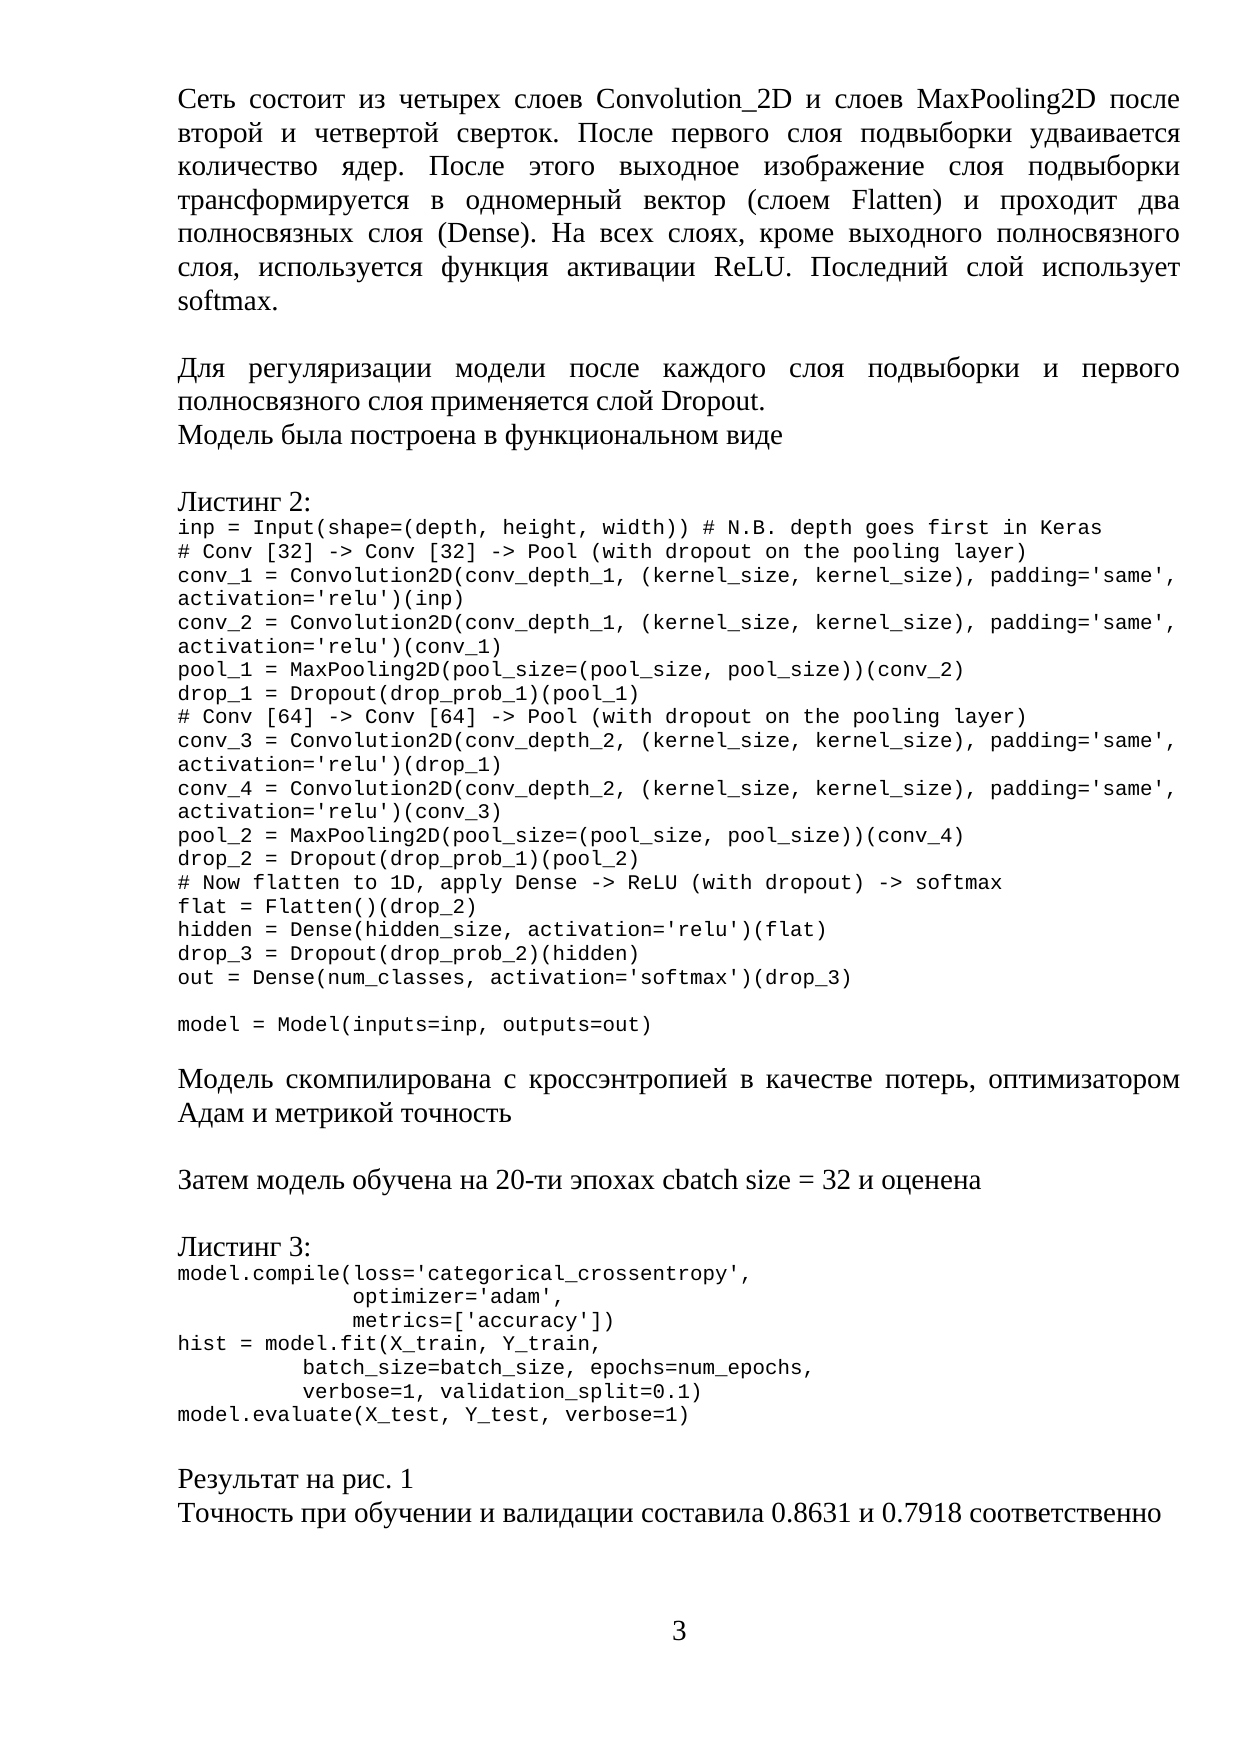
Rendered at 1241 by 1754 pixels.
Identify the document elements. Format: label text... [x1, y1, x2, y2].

text flat = Flatten()(drop_2) [177, 896, 1181, 919]
text Для регуляризации модели после каждого слоя подвыборки и первого полносвязного слоя применяется слой Dropout. [177, 350, 1181, 417]
text Листинг 3: [177, 1229, 1181, 1262]
text hidden = Dense(hidden_size, activation='relu')(flat) [177, 919, 1181, 943]
text drop_2 = Dropout(drop_prob_1)(pool_2) [177, 848, 1181, 872]
text conv_2 = Convolution2D(conv_depth_1, (kernel_size, kernel_size), padding='same', activation='relu')(conv_1) [177, 612, 1181, 659]
text optimizer='adam', [177, 1286, 1181, 1310]
text Модель была построена в функциональном виде [177, 417, 1181, 450]
text # Conv [64] -> Conv [64] -> Pool (with dropout on the pooling layer) [177, 707, 1181, 730]
text model.compile(loss='categorical_crossentropy', [177, 1262, 1181, 1286]
text Затем модель обучена на 20-ти эпохах сbatch size = 32 и оценена [177, 1162, 1181, 1195]
text pool_2 = MaxPooling2D(pool_size=(pool_size, pool_size))(conv_4) [177, 825, 1181, 848]
text model = Model(inputs=inp, outputs=out) [177, 1014, 1181, 1038]
text batch_size=batch_size, epochs=num_epochs, [177, 1357, 1181, 1381]
text Модель скомпилирована с кроссэнтропией в качестве потерь, оптимизатором Адам и метрикой точность [177, 1061, 1181, 1128]
text conv_1 = Convolution2D(conv_depth_1, (kernel_size, kernel_size), padding='same', activation='relu')(inp) [177, 565, 1181, 612]
text conv_4 = Convolution2D(conv_depth_2, (kernel_size, kernel_size), padding='same', activation='relu')(conv_3) [177, 777, 1181, 825]
text drop_3 = Dropout(drop_prob_2)(hidden) [177, 943, 1181, 967]
text Сеть состоит из четырех слоев Convolution_2D и слоев MaxPooling2D после второй и четвертой сверток. После первого слоя подвыборки удваивается количество ядер. После этого выходное изображение слоя подвыборки трансформируется в одномерный вектор (слоем Flatten) и проходит два полносвязных слоя (Dense). На всех слоях, кроме выходного полносвязного слоя, используется функция активации ReLU. Последний слой использует softmax. [177, 81, 1181, 316]
text # Conv [32] -> Conv [32] -> Pool (with dropout on the pooling layer) [177, 541, 1181, 565]
text drop_1 = Dropout(drop_prob_1)(pool_1) [177, 683, 1181, 707]
text out = Dense(num_classes, activation='softmax')(drop_3) [177, 967, 1181, 990]
text model.evaluate(X_test, Y_test, verbose=1) [177, 1404, 1181, 1428]
text # Now flatten to 1D, apply Dense -> ReLU (with dropout) -> softmax [177, 872, 1181, 896]
text Результат на рис. 1 [177, 1462, 1181, 1495]
text hist = model.fit(X_train, Y_train, [177, 1333, 1181, 1357]
text metrics=['accuracy']) [177, 1310, 1181, 1333]
text inp = Input(shape=(depth, height, width)) # N.B. depth goes first in Keras [177, 517, 1181, 541]
text Листинг 2: [177, 484, 1181, 517]
text conv_3 = Convolution2D(conv_depth_2, (kernel_size, kernel_size), padding='same', activation='relu')(drop_1) [177, 730, 1181, 777]
text pool_1 = MaxPooling2D(pool_size=(pool_size, pool_size))(conv_2) [177, 659, 1181, 683]
text Точность при обучении и валидации составила 0.8631 и 0.7918 соответственно [177, 1495, 1181, 1529]
text verbose=1, validation_split=0.1) [177, 1381, 1181, 1404]
